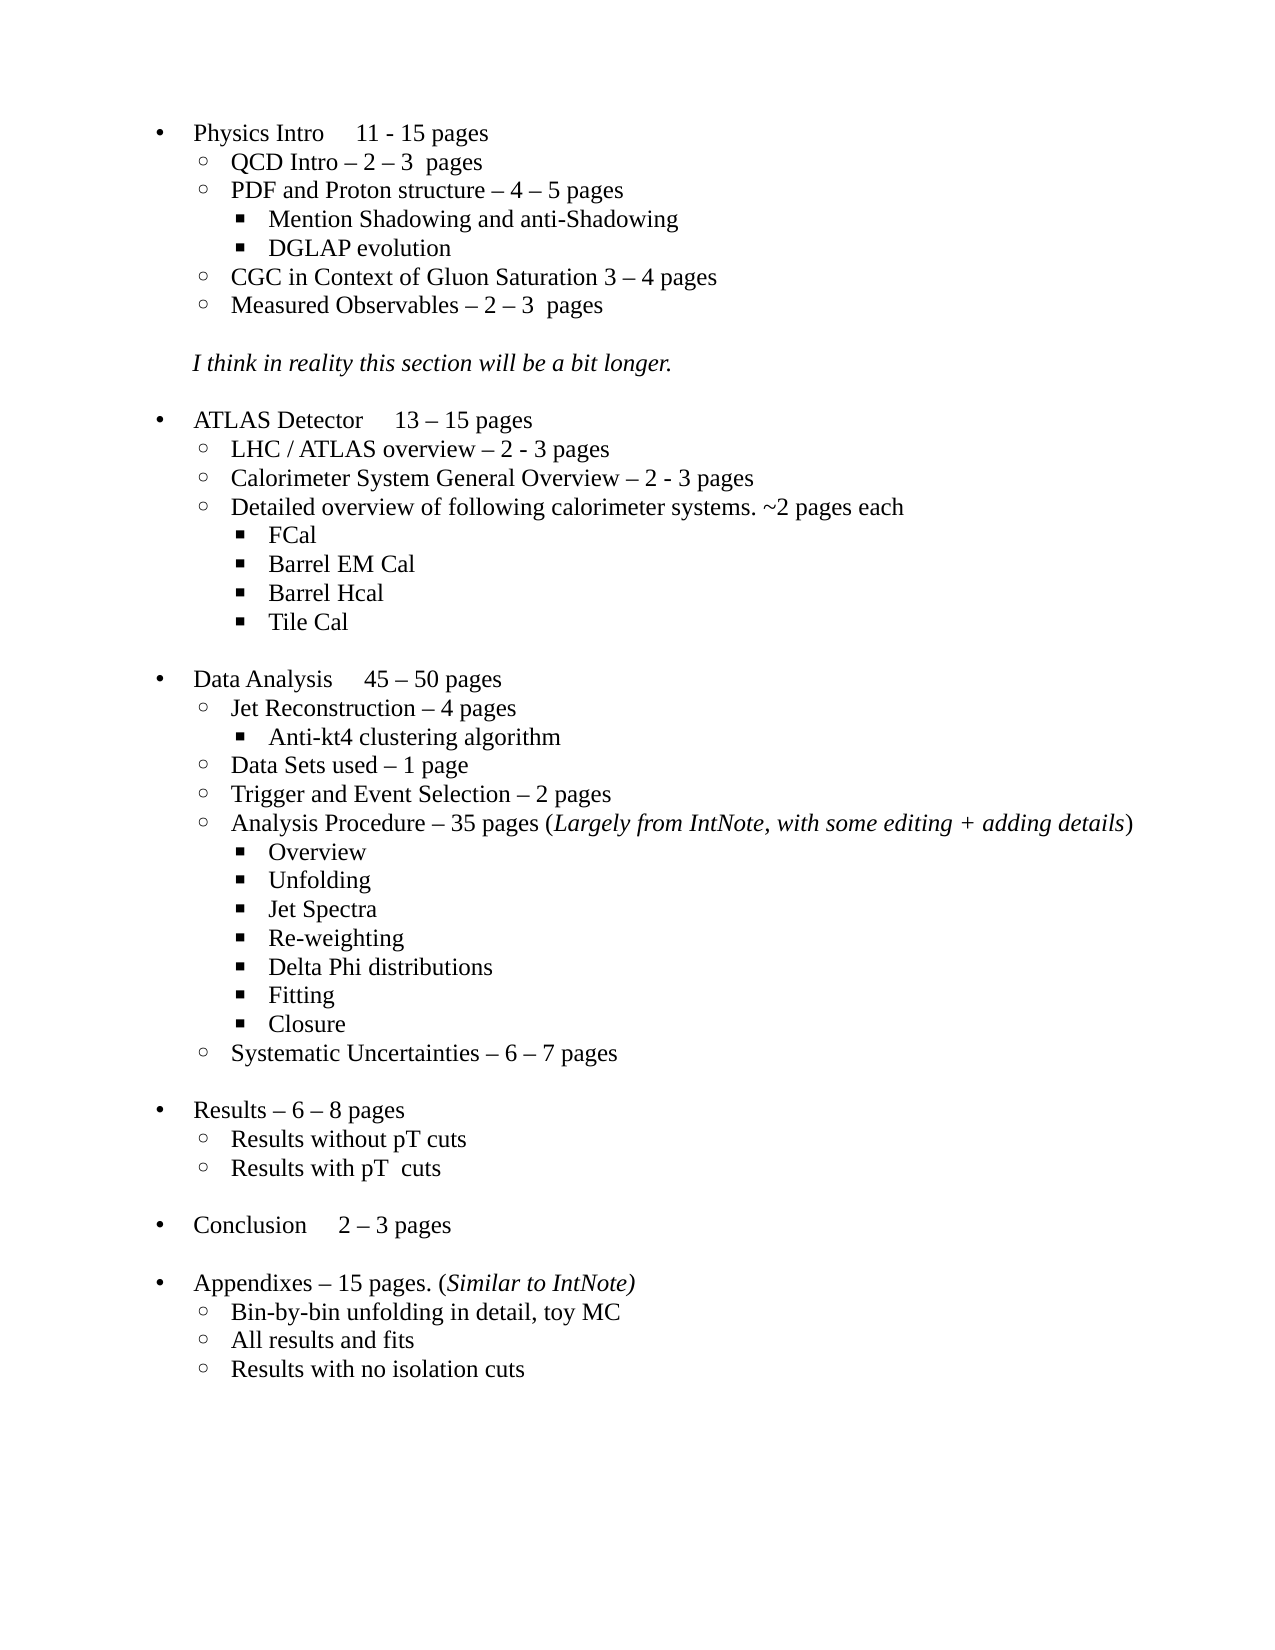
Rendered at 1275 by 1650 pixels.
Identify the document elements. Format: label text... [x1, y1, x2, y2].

list DGLAP evolution [231, 233, 1157, 262]
list QCD Intro – 2 – 3 pages [193, 147, 1157, 176]
list Measured Observables – 2 – 3 pages [193, 291, 1157, 319]
list Results – 6 – 8 pages [156, 1096, 1157, 1124]
list Re-weighting [231, 923, 1157, 952]
list Overview [231, 837, 1157, 866]
list LHC / ATLAS overview – 2 - 3 pages [193, 434, 1157, 463]
list Tile Cal [231, 607, 1157, 636]
list Barrel EM Cal [231, 549, 1157, 578]
list Jet Spectra [231, 894, 1157, 923]
list Physics Intro 11 - 15 pages [156, 118, 1157, 147]
list Barrel Hcal [231, 578, 1157, 607]
list ATLAS Detector 13 – 15 pages [156, 406, 1157, 434]
list Closure [231, 1009, 1157, 1038]
list Calorimeter System General Overview – 2 - 3 pages [193, 463, 1157, 492]
list Analysis Procedure – 35 pages (Largely from IntNote, with some editing + adding details) [193, 808, 1157, 837]
text I think in reality this section will be a bit longer. [118, 348, 1157, 377]
list PDF and Proton structure – 4 – 5 pages [193, 176, 1157, 204]
list CGC in Context of Gluon Saturation 3 – 4 pages [193, 262, 1157, 291]
list Mention Shadowing and anti-Shadowing [231, 204, 1157, 233]
list Unfolding [231, 866, 1157, 894]
list Results without pT cuts [193, 1124, 1157, 1153]
list Jet Reconstruction – 4 pages [193, 693, 1157, 722]
list Delta Phi distributions [231, 952, 1157, 981]
list Data Sets used – 1 page [193, 751, 1157, 779]
list Trigger and Event Selection – 2 pages [193, 779, 1157, 808]
list Results with pT cuts [193, 1153, 1157, 1182]
list Detailed overview of following calorimeter systems. ~2 pages each [193, 492, 1157, 521]
list Fitting [231, 981, 1157, 1009]
list All results and fits [193, 1326, 1157, 1354]
list FCal [231, 521, 1157, 549]
list Anti-kt4 clustering algorithm [231, 722, 1157, 751]
list Conclusion 2 – 3 pages [156, 1211, 1157, 1239]
list Appendixes – 15 pages. (Similar to IntNote) [156, 1268, 1157, 1297]
list Results with no isolation cuts [193, 1354, 1157, 1383]
list Systematic Uncertainties – 6 – 7 pages [193, 1038, 1157, 1067]
list Bin-by-bin unfolding in detail, toy MC [193, 1297, 1157, 1326]
list Data Analysis 45 – 50 pages [156, 664, 1157, 693]
